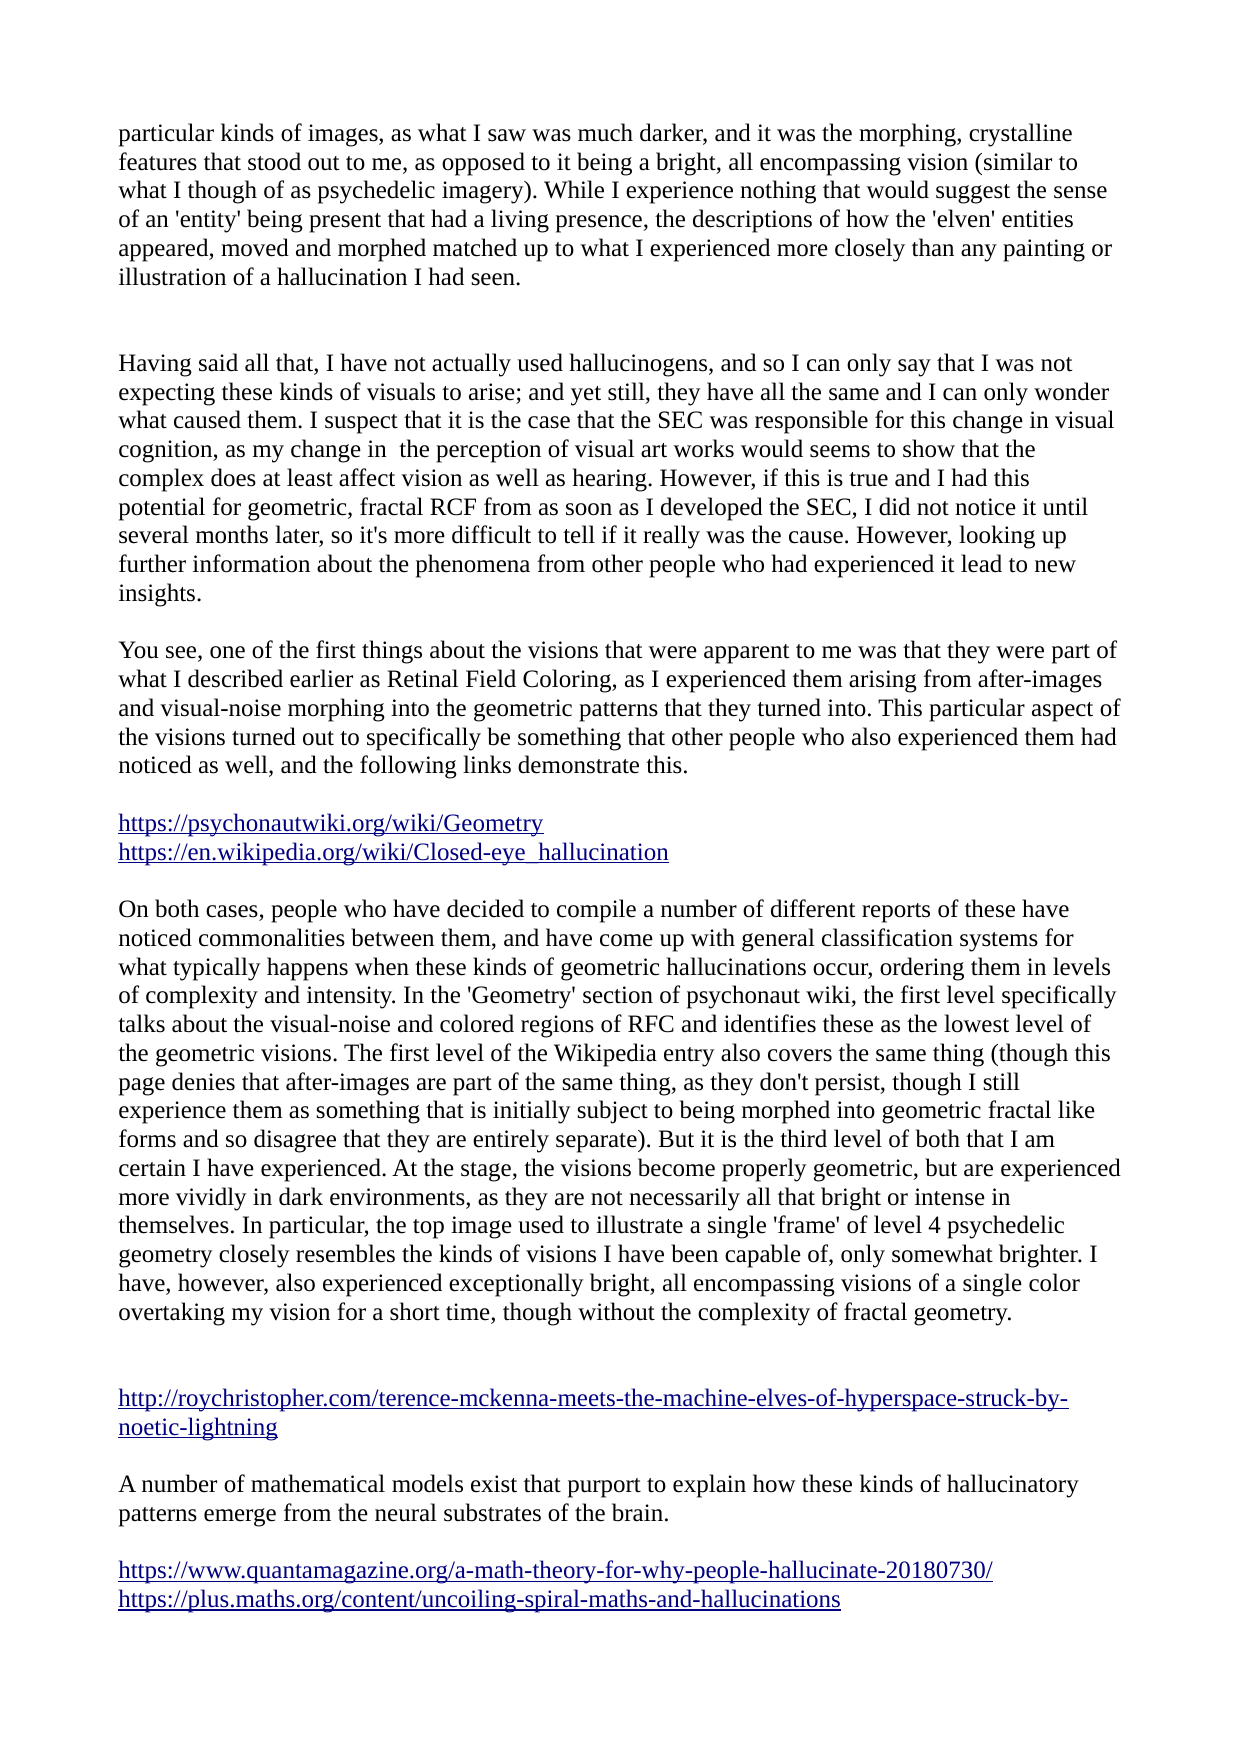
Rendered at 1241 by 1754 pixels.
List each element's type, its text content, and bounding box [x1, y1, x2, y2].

text particular kinds of images, as what I saw was much darker, and it was the morphing, crystalline features that stood out to me, as opposed to it being a bright, all encompassing vision (similar to what I though of as psychedelic imagery). While I experience nothing that would suggest the sense of an 'entity' being present that had a living presence, the descriptions of how the 'elven' entities appeared, moved and morphed matched up to what I experienced more closely than any painting or illustration of a hallucination I had seen. [118, 118, 1122, 291]
text http://roychristopher.com/terence-mckenna-meets-the-machine-elves-of-hyperspace-struck-by-noetic-lightning [118, 1383, 1122, 1441]
text On both cases, people who have decided to compile a number of different reports of these have noticed commonalities between them, and have come up with general classification systems for what typically happens when these kinds of geometric hallucinations occur, ordering them in levels of complexity and intensity. In the 'Geometry' section of psychonaut wiki, the first level specifically talks about the visual-noise and colored regions of RFC and identifies these as the lowest level of the geometric visions. The first level of the Wikipedia entry also covers the same thing (though this page denies that after-images are part of the same thing, as they don't persist, though I still experience them as something that is initially subject to being morphed into geometric fractal like forms and so disagree that they are entirely separate). But it is the third level of both that I am certain I have experienced. At the stage, the visions become properly geometric, but are experienced more vividly in dark environments, as they are not necessarily all that bright or intense in themselves. In particular, the top image used to illustrate a single 'frame' of level 4 psychedelic geometry closely resembles the kinds of visions I have been capable of, only somewhat brighter. I have, however, also experienced exceptionally bright, all encompassing visions of a single color overtaking my vision for a short time, though without the complexity of fractal geometry. [118, 894, 1122, 1326]
text https://psychonautwiki.org/wiki/Geometry [118, 808, 1122, 837]
text https://www.quantamagazine.org/a-math-theory-for-why-people-hallucinate-20180730/ [118, 1556, 1122, 1584]
text https://en.wikipedia.org/wiki/Closed-eye_hallucination [118, 837, 1122, 866]
text You see, one of the first things about the visions that were apparent to me was that they were part of what I described earlier as Retinal Field Coloring, as I experienced them arising from after-images and visual-noise morphing into the geometric patterns that they turned into. This particular aspect of the visions turned out to specifically be something that other people who also experienced them had noticed as well, and the following links demonstrate this. [118, 636, 1122, 779]
text Having said all that, I have not actually used hallucinogens, and so I can only say that I was not expecting these kinds of visuals to arise; and yet still, they have all the same and I can only wonder what caused them. I suspect that it is the case that the SEC was responsible for this change in visual cognition, as my change in the perception of visual art works would seems to show that the complex does at least affect vision as well as hearing. However, if this is true and I had this potential for geometric, fractal RCF from as soon as I developed the SEC, I did not notice it until several months later, so it's more difficult to tell if it really was the cause. However, looking up further information about the phenomena from other people who had experienced it lead to new insights. [118, 348, 1122, 607]
text A number of mathematical models exist that purport to explain how these kinds of hallucinatory patterns emerge from the neural substrates of the brain. [118, 1469, 1122, 1527]
text https://plus.maths.org/content/uncoiling-spiral-maths-and-hallucinations [118, 1584, 1122, 1613]
